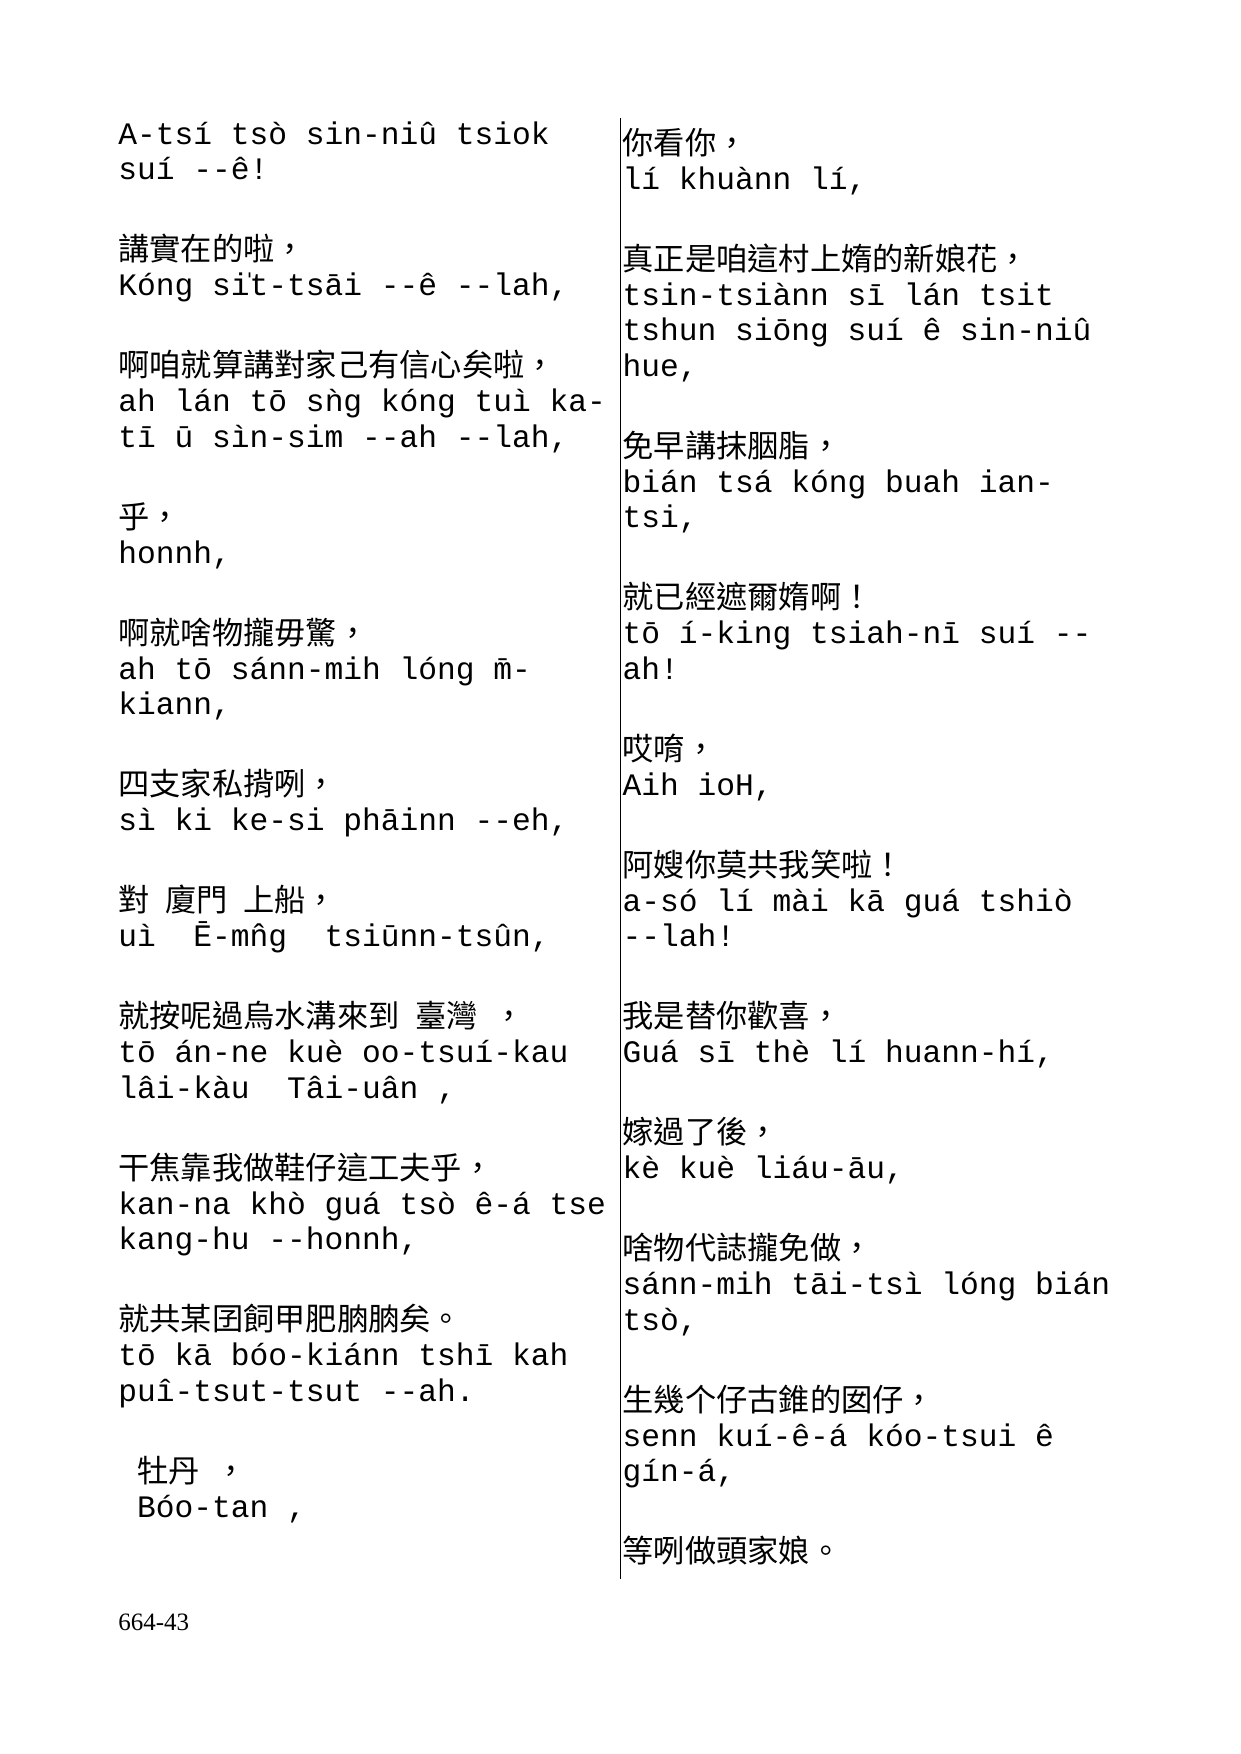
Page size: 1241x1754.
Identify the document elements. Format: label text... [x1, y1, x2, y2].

text uì Ē-mn̂g tsiūnn-tsûn, [118, 921, 618, 956]
text 四支家私揹咧， [118, 759, 618, 804]
text 你看你， [622, 118, 1122, 163]
text 嫁過了後， [622, 1107, 1122, 1153]
text tō í-king tsiah-nī suí --ah! [622, 618, 1122, 688]
text bián tsá kóng buah ian-tsi, [622, 466, 1122, 537]
text a-só lí mài kā guá tshiò --lah! [622, 885, 1122, 956]
text 就按呢過烏水溝來到 臺灣 ， [118, 991, 618, 1037]
text tsin-tsiànn sī lán tsit tshun siōng suí ê sin-niû hue, [622, 279, 1122, 386]
text 阿嫂你莫共我笑啦！ [622, 840, 1122, 885]
text senn kuí-ê-á kóo-tsui ê gín-á, [622, 1420, 1122, 1491]
text ah lán tō sǹg kóng tuì ka-tī ū sìn-sim --ah --lah, [118, 386, 618, 456]
text 啊就啥物攏毋驚， [118, 608, 618, 653]
text tō án-ne kuè oo-tsuí-kau lâi-kàu Tâi-uân , [118, 1037, 618, 1107]
text 生幾个仔古錐的囡仔， [622, 1375, 1122, 1420]
text 等咧做頭家娘。 [622, 1526, 1122, 1572]
text 真正是咱這村上媠的新娘花， [622, 234, 1122, 279]
text 我是替你歡喜， [622, 991, 1122, 1037]
text 哎唷， [622, 724, 1122, 769]
text 免早講抹胭脂， [622, 421, 1122, 466]
text 干焦靠我做鞋仔這工夫乎， [118, 1143, 618, 1188]
text ah tō sánn-mih lóng m̄-kiann, [118, 653, 618, 724]
text sánn-mih tāi-tsì lóng bián tsò, [622, 1269, 1122, 1339]
text lí khuànn lí, [622, 163, 1122, 199]
text 就共某囝飼甲肥朒朒矣。 [118, 1294, 618, 1339]
text kè kuè liáu-āu, [622, 1153, 1122, 1188]
text Bóo-tan , [118, 1491, 618, 1527]
text Kóng si̍t-tsāi --ê --lah, [118, 269, 618, 305]
text 對 廈門 上船， [118, 875, 618, 921]
text 啊咱就算講對家己有信心矣啦， [118, 340, 618, 386]
text 講實在的啦， [118, 224, 618, 269]
text Guá sī thè lí huann-hí, [622, 1037, 1122, 1072]
text kan-na khò guá tsò ê-á tse kang-hu --honnh, [118, 1188, 618, 1259]
text 啥物代誌攏免做， [622, 1223, 1122, 1269]
text Aih ioH, [622, 769, 1122, 804]
text sì ki ke-si phāinn --eh, [118, 804, 618, 840]
text 就已經遮爾媠啊！ [622, 572, 1122, 618]
text 乎， [118, 492, 618, 537]
text A-tsí tsò sin-niû tsiok suí --ê! [118, 118, 618, 189]
text 牡丹 ， [118, 1446, 618, 1491]
text tō kā bóo-kiánn tshī kah puî-tsut-tsut --ah. [118, 1339, 618, 1410]
text honnh, [118, 537, 618, 572]
